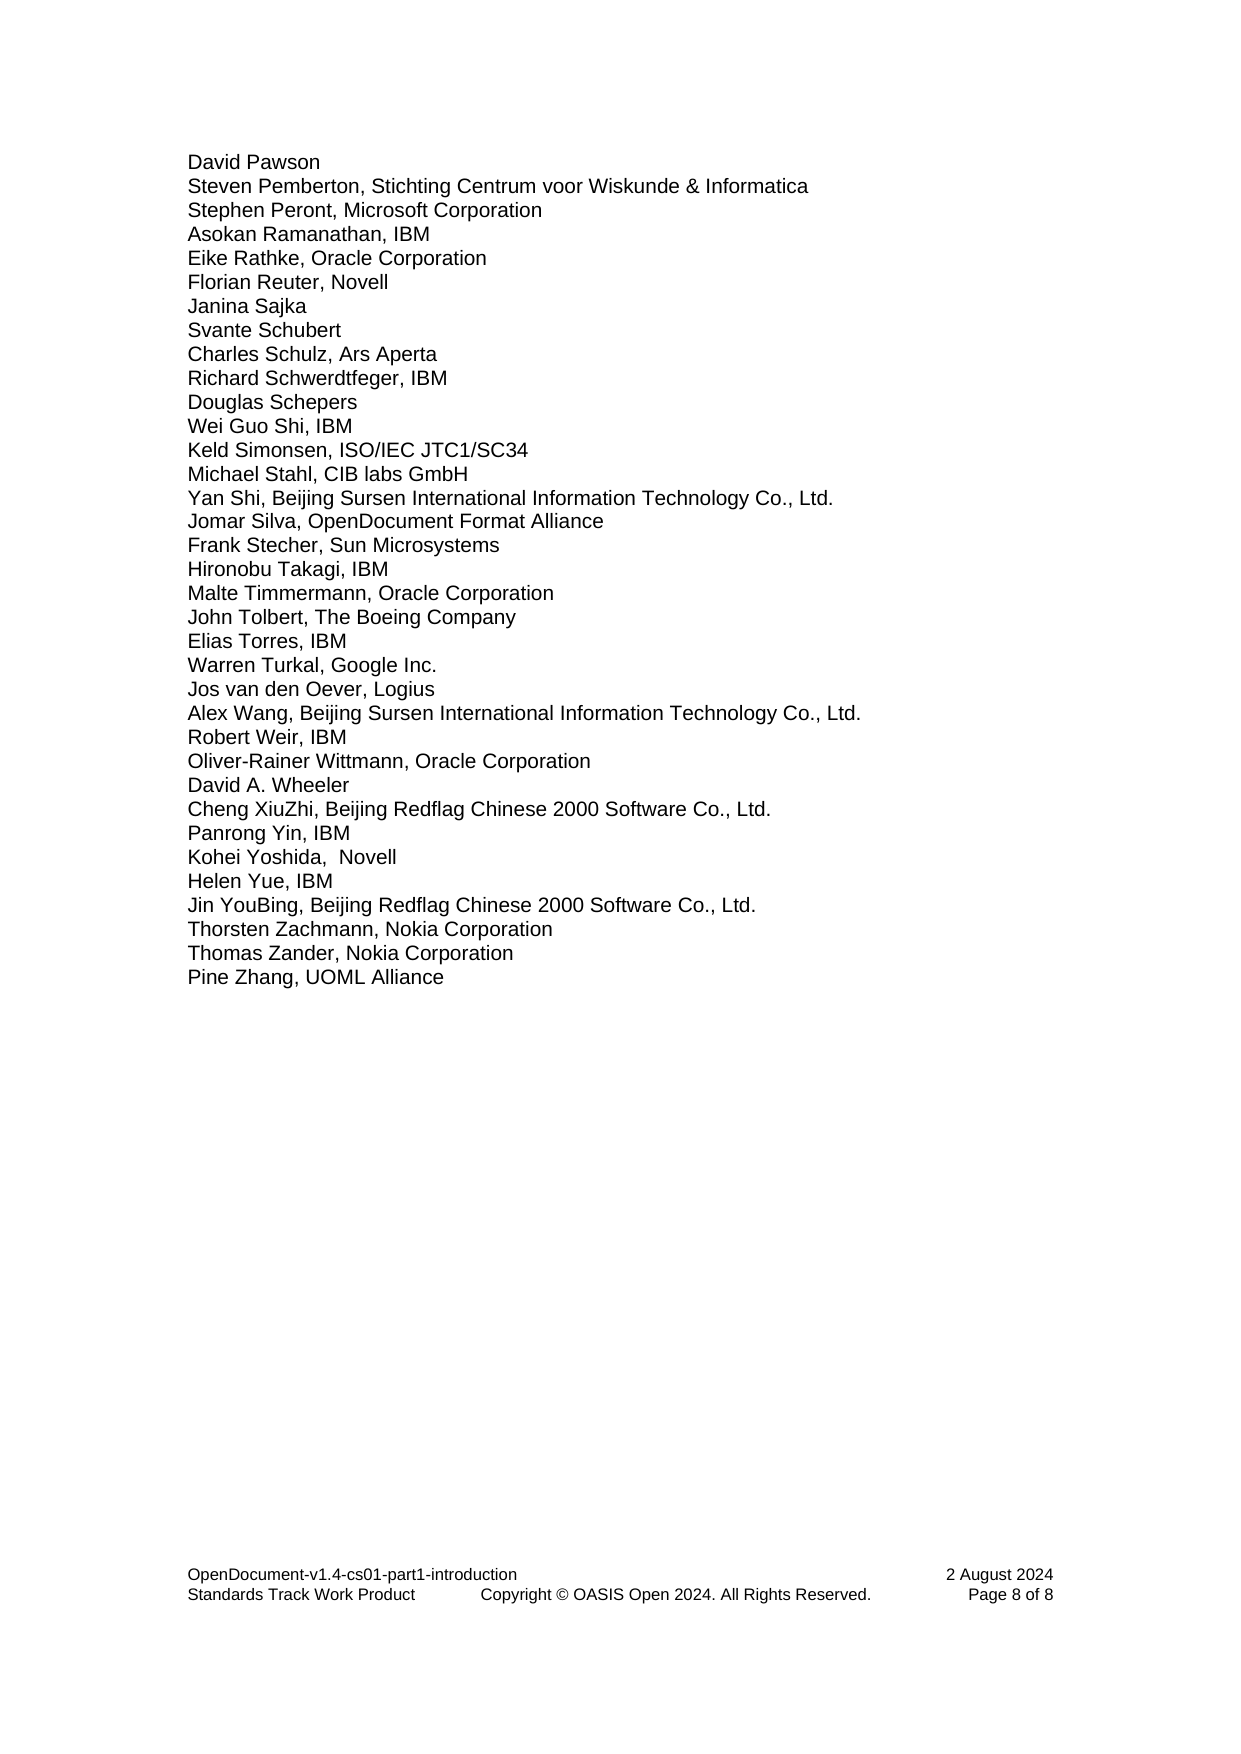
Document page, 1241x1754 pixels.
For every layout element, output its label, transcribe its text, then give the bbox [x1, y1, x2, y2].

text Elias Torres, IBM [187, 629, 1053, 653]
text Frank Stecher, Sun Microsystems [187, 533, 1053, 557]
text David A. Wheeler [187, 773, 1053, 797]
text Alex Wang, Beijing Sursen International Information Technology Co., Ltd. [187, 701, 1053, 725]
text Asokan Ramanathan, IBM [187, 222, 1053, 246]
text Douglas Schepers [187, 389, 1053, 413]
text Yan Shi, Beijing Sursen International Information Technology Co., Ltd. [187, 485, 1053, 509]
text Jomar Silva, OpenDocument Format Alliance [187, 509, 1053, 533]
text Kohei Yoshida, Novell [187, 845, 1053, 869]
text Wei Guo Shi, IBM [187, 413, 1053, 437]
text Keld Simonsen, ISO/IEC JTC1/SC34 [187, 437, 1053, 461]
text Jos van den Oever, Logius [187, 677, 1053, 701]
text Pine Zhang, UOML Alliance [187, 964, 1053, 988]
text Richard Schwerdtfeger, IBM [187, 366, 1053, 389]
text Oliver-Rainer Wittmann, Oracle Corporation [187, 749, 1053, 773]
text Robert Weir, IBM [187, 725, 1053, 749]
text Warren Turkal, Google Inc. [187, 653, 1053, 677]
text Thomas Zander, Nokia Corporation [187, 941, 1053, 964]
text Michael Stahl, CIB labs GmbH [187, 461, 1053, 485]
text Steven Pemberton, Stichting Centrum voor Wiskunde & Informatica [187, 174, 1053, 198]
text Hironobu Takagi, IBM [187, 557, 1053, 581]
text Cheng XiuZhi, Beijing Redflag Chinese 2000 Software Co., Ltd. [187, 797, 1053, 821]
text Stephen Peront, Microsoft Corporation [187, 198, 1053, 222]
text Panrong Yin, IBM [187, 821, 1053, 845]
text David Pawson [187, 150, 1053, 174]
text Malte Timmermann, Oracle Corporation [187, 581, 1053, 605]
text Eike Rathke, Oracle Corporation [187, 246, 1053, 270]
text Janina Sajka [187, 294, 1053, 318]
text Jin YouBing, Beijing Redflag Chinese 2000 Software Co., Ltd. [187, 893, 1053, 917]
text Svante Schubert [187, 318, 1053, 342]
text John Tolbert, The Boeing Company [187, 605, 1053, 629]
text Florian Reuter, Novell [187, 270, 1053, 294]
text Helen Yue, IBM [187, 869, 1053, 893]
text Thorsten Zachmann, Nokia Corporation [187, 917, 1053, 941]
text Charles Schulz, Ars Aperta [187, 342, 1053, 366]
